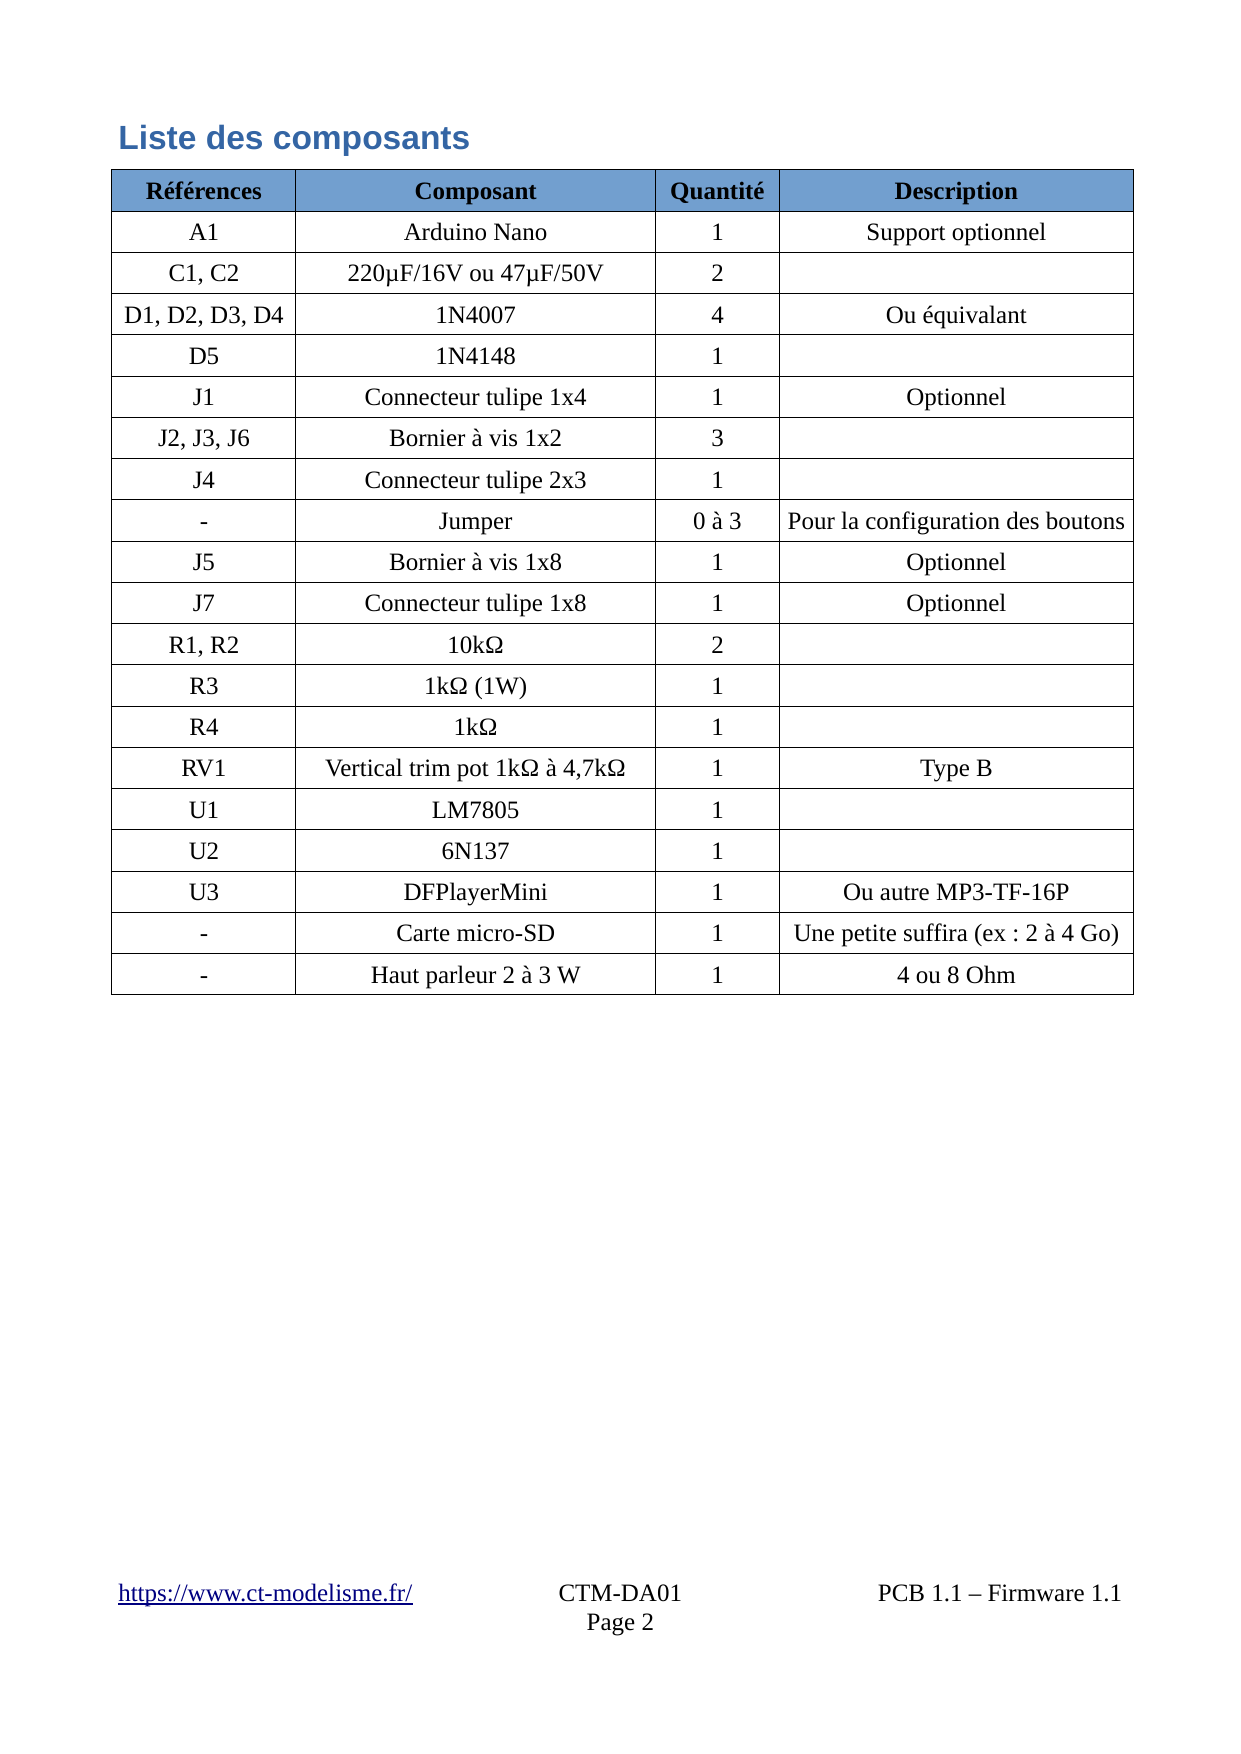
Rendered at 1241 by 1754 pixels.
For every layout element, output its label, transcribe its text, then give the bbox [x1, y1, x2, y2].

table_cell 220µF/16V ou 47µF/50V [296, 253, 655, 293]
table_cell A1 [112, 212, 295, 252]
table_cell [780, 624, 1133, 664]
table_cell D1, D2, D3, D4 [112, 294, 295, 334]
table_cell [780, 253, 1133, 293]
table_cell Bornier à vis 1x2 [296, 418, 655, 458]
table_cell 1 [656, 707, 779, 747]
table_cell Vertical trim pot 1kΩ à 4,7kΩ [296, 748, 655, 788]
table_cell 2 [656, 624, 779, 664]
table_cell [780, 418, 1133, 458]
table_cell 1 [656, 542, 779, 582]
table_cell 1N4007 [296, 294, 655, 334]
table_cell 1 [656, 335, 779, 376]
table_cell Connecteur tulipe 2x3 [296, 459, 655, 499]
table_cell [780, 459, 1133, 499]
table_cell U2 [112, 830, 295, 871]
table_cell Connecteur tulipe 1x4 [296, 377, 655, 417]
table_cell C1, C2 [112, 253, 295, 293]
table_cell J2, J3, J6 [112, 418, 295, 458]
table_cell 1kΩ [296, 707, 655, 747]
table_cell [780, 830, 1133, 871]
table_cell U1 [112, 789, 295, 829]
table_cell 10kΩ [296, 624, 655, 664]
table_cell 1 [656, 748, 779, 788]
table_cell R3 [112, 665, 295, 706]
table_cell Optionnel [780, 583, 1133, 623]
table_cell DFPlayerMini [296, 872, 655, 912]
table_cell 3 [656, 418, 779, 458]
table_cell 1kΩ (1W) [296, 665, 655, 706]
table_cell Une petite suffira (ex : 2 à 4 Go) [780, 913, 1133, 953]
table_cell U3 [112, 872, 295, 912]
table_cell Connecteur tulipe 1x8 [296, 583, 655, 623]
table_cell 1 [656, 212, 779, 252]
table_cell Jumper [296, 500, 655, 541]
table_cell J1 [112, 377, 295, 417]
table_header Description [780, 170, 1133, 211]
table_cell 0 à 3 [656, 500, 779, 541]
table_cell 1 [656, 954, 779, 994]
table_cell R4 [112, 707, 295, 747]
table_cell Optionnel [780, 542, 1133, 582]
table_cell Haut parleur 2 à 3 W [296, 954, 655, 994]
table_header Références [112, 170, 295, 211]
table_cell 1 [656, 830, 779, 871]
table_header Composant [296, 170, 655, 211]
table_cell - [112, 913, 295, 953]
table_cell D5 [112, 335, 295, 376]
table_cell Optionnel [780, 377, 1133, 417]
table_cell Support optionnel [780, 212, 1133, 252]
table_cell 4 [656, 294, 779, 334]
table_cell 1 [656, 913, 779, 953]
table_cell Carte micro-SD [296, 913, 655, 953]
table_cell Bornier à vis 1x8 [296, 542, 655, 582]
table_header Quantité [656, 170, 779, 211]
table_cell [780, 665, 1133, 706]
table_cell - [112, 954, 295, 994]
table_cell Ou équivalant [780, 294, 1133, 334]
table_cell 1 [656, 459, 779, 499]
table_cell J7 [112, 583, 295, 623]
table_cell J4 [112, 459, 295, 499]
table_cell - [112, 500, 295, 541]
table_cell R1, R2 [112, 624, 295, 664]
table_cell [780, 789, 1133, 829]
table_cell 1 [656, 665, 779, 706]
table_cell Type B [780, 748, 1133, 788]
table_cell J5 [112, 542, 295, 582]
table_cell 1 [656, 377, 779, 417]
table_cell Ou autre MP3-TF-16P [780, 872, 1133, 912]
table_cell 2 [656, 253, 779, 293]
table_cell 6N137 [296, 830, 655, 871]
subtitle Liste des composants [118, 118, 1122, 157]
table_cell LM7805 [296, 789, 655, 829]
table_cell [780, 707, 1133, 747]
table_cell 4 ou 8 Ohm [780, 954, 1133, 994]
table_cell 1 [656, 583, 779, 623]
table_cell 1 [656, 872, 779, 912]
table_cell Arduino Nano [296, 212, 655, 252]
table_cell RV1 [112, 748, 295, 788]
table_cell Pour la configuration des boutons [780, 500, 1133, 541]
table_cell 1N4148 [296, 335, 655, 376]
table_cell 1 [656, 789, 779, 829]
table_cell [780, 335, 1133, 376]
